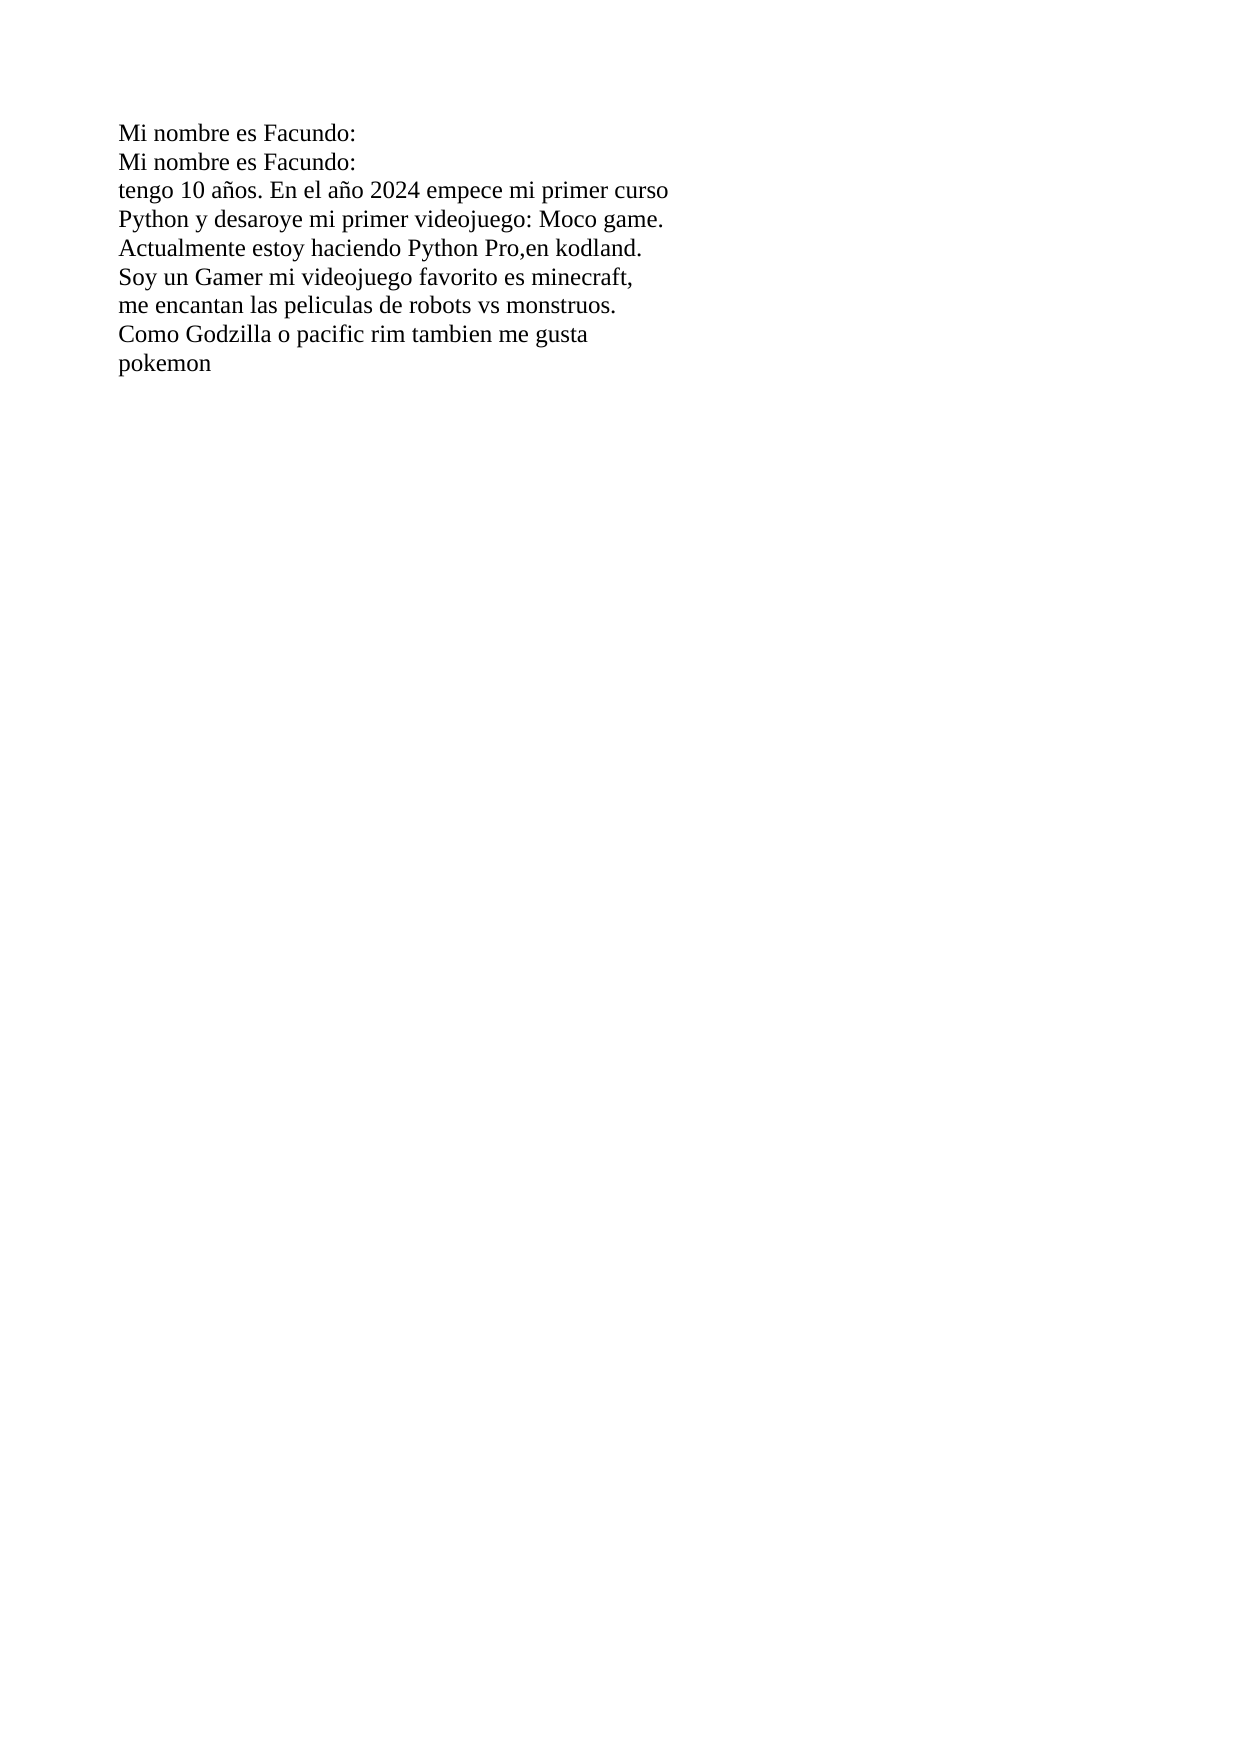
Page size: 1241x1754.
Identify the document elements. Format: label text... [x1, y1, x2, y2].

text Mi nombre es Facundo: [118, 118, 1122, 147]
text Actualmente estoy haciendo Python Pro,en kodland. [118, 233, 1122, 262]
text Como Godzilla o pacific rim tambien me gusta [118, 319, 1122, 348]
text tengo 10 años. En el año 2024 empece mi primer curso [118, 176, 1122, 204]
text me encantan las peliculas de robots vs monstruos. [118, 291, 1122, 319]
text Soy un Gamer mi videojuego favorito es minecraft, [118, 262, 1122, 291]
text Mi nombre es Facundo: [118, 147, 1122, 176]
text pokemon [118, 348, 1122, 377]
text Python y desaroye mi primer videojuego: Moco game. [118, 204, 1122, 233]
